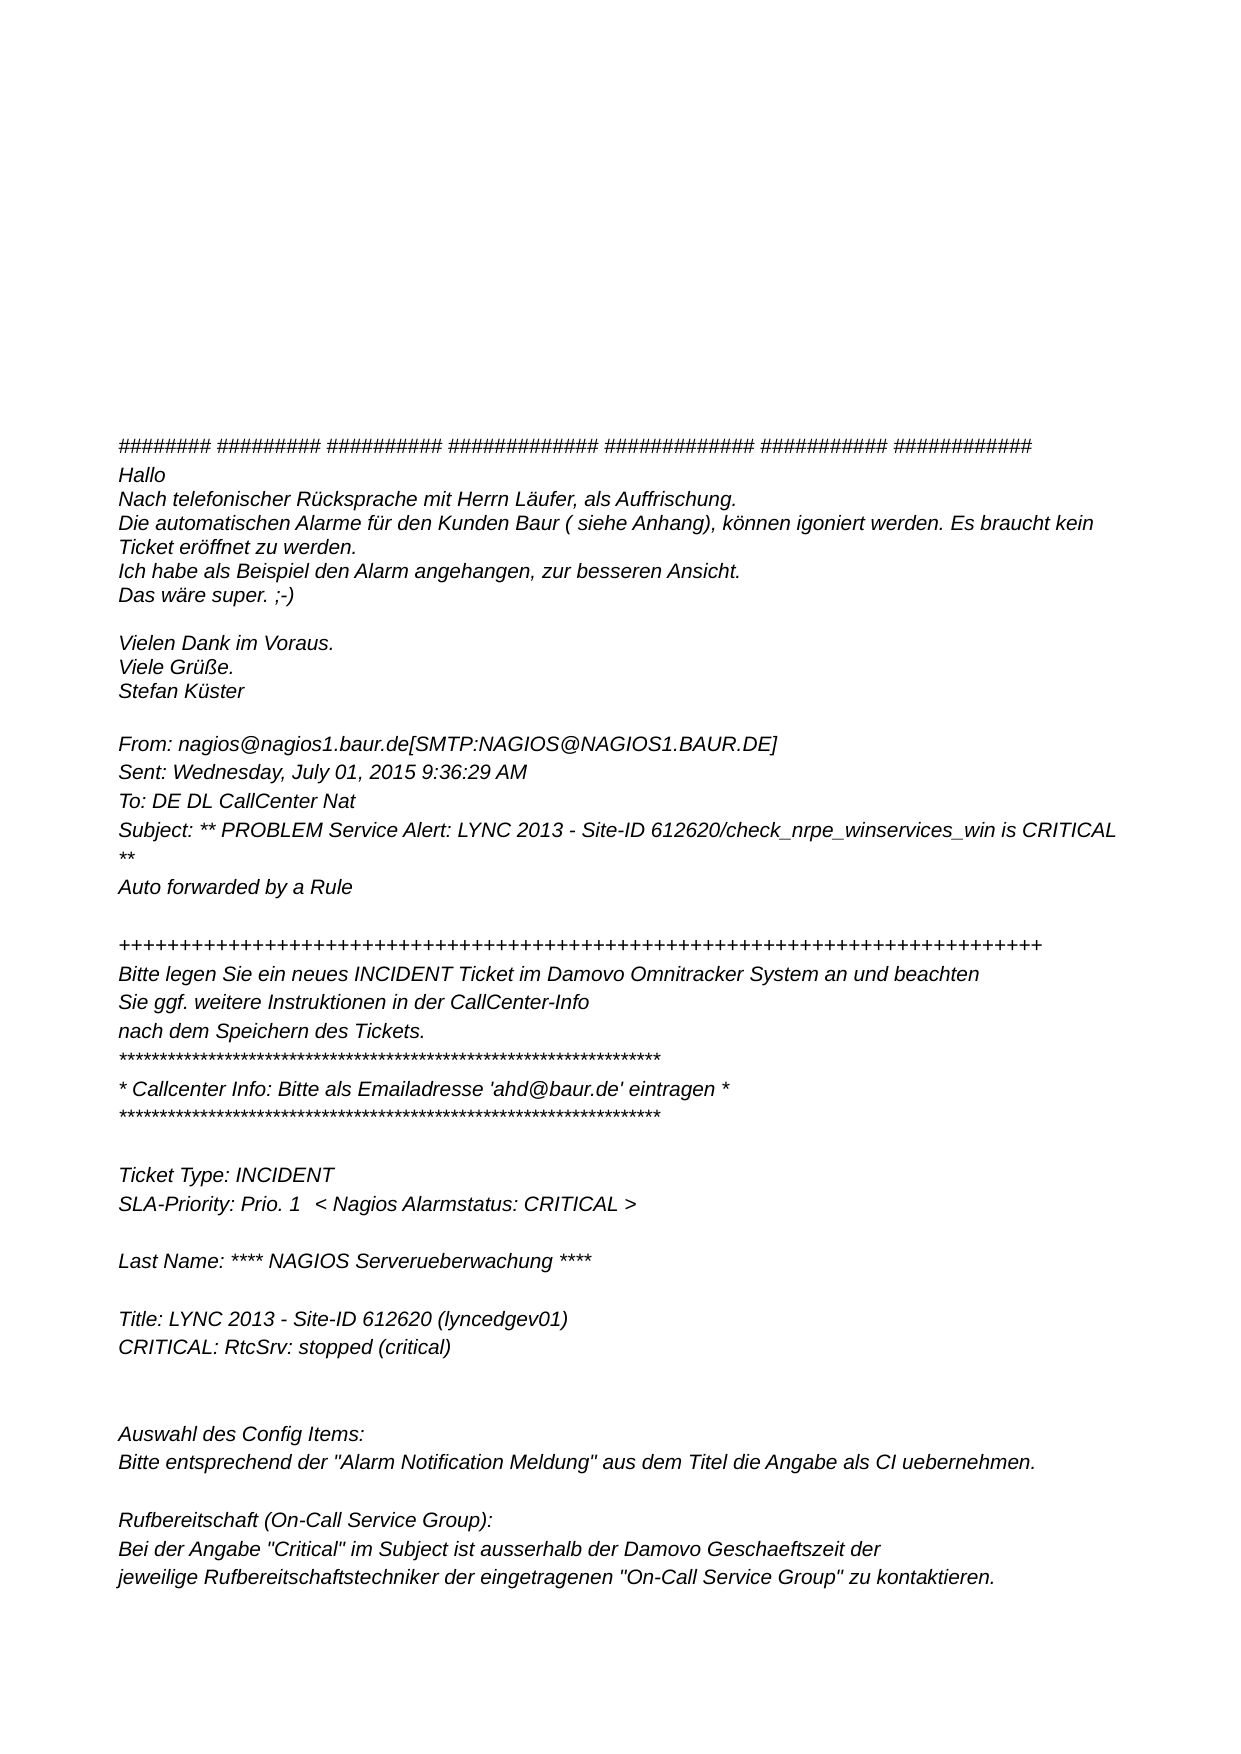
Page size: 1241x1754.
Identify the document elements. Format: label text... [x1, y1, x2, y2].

text ######## ######### ########## ############# ############# ########### ############ [118, 434, 1122, 458]
text Nach telefonischer Rücksprache mit Herrn Läufer, als Auffrischung. [118, 487, 1122, 511]
text Vielen Dank im Voraus. [118, 631, 1122, 655]
text Ich habe als Beispiel den Alarm angehangen, zur besseren Ansicht. [118, 559, 1122, 583]
text Die automatischen Alarme für den Kunden Baur ( siehe Anhang), können igoniert werden. Es braucht kein Ticket eröffnet zu werden. [118, 511, 1122, 559]
text Hallo [118, 463, 1122, 487]
text From: nagios@nagios1.baur.de[SMTP:NAGIOS@NAGIOS1.BAUR.DE] Sent: Wednesday, July 01, 2015 9:36:29 AM To: DE DL CallCenter Nat Subject: ** PROBLEM Service Alert: LYNC 2013 - Site-ID 612620/check_nrpe_winservices_win is CRITICAL ** Auto forwarded by a Rule ++++++++++++++++++++++++++++++++++++++++++++++++++++++++++++++++++++++++++++ Bitte legen Sie ein neues INCIDENT Ticket im Damovo Omnitracker System an und beachten Sie ggf. weitere Instruktionen in der CallCenter-Info nach dem Speichern des Tickets. ******************************************************************* * Callcenter Info: Bitte als Emailadresse 'ahd@baur.de' eintragen * ******************************************************************* Ticket Type: INCIDENT SLA-Priority: Prio. 1 < Nagios Alarmstatus: CRITICAL > Last Name: **** NAGIOS Serverueberwachung **** Title: LYNC 2013 - Site-ID 612620 (lyncedgev01) CRITICAL: RtcSrv: stopped (critical) Auswahl des Config Items: Bitte entsprechend der "Alarm Notification Meldung" aus dem Titel die Angabe als CI uebernehmen. Rufbereitschaft (On-Call Service Group): Bei der Angabe "Critical" im Subject ist ausserhalb der Damovo Geschaeftszeit der jeweilige Rufbereitschaftstechniker der eingetragenen "On-Call Service Group" zu kontaktieren. [118, 731, 1122, 1618]
text Viele Grüße. [118, 655, 1122, 679]
text Das wäre super. ;-) [118, 583, 1122, 607]
text Stefan Küster [118, 679, 1122, 703]
